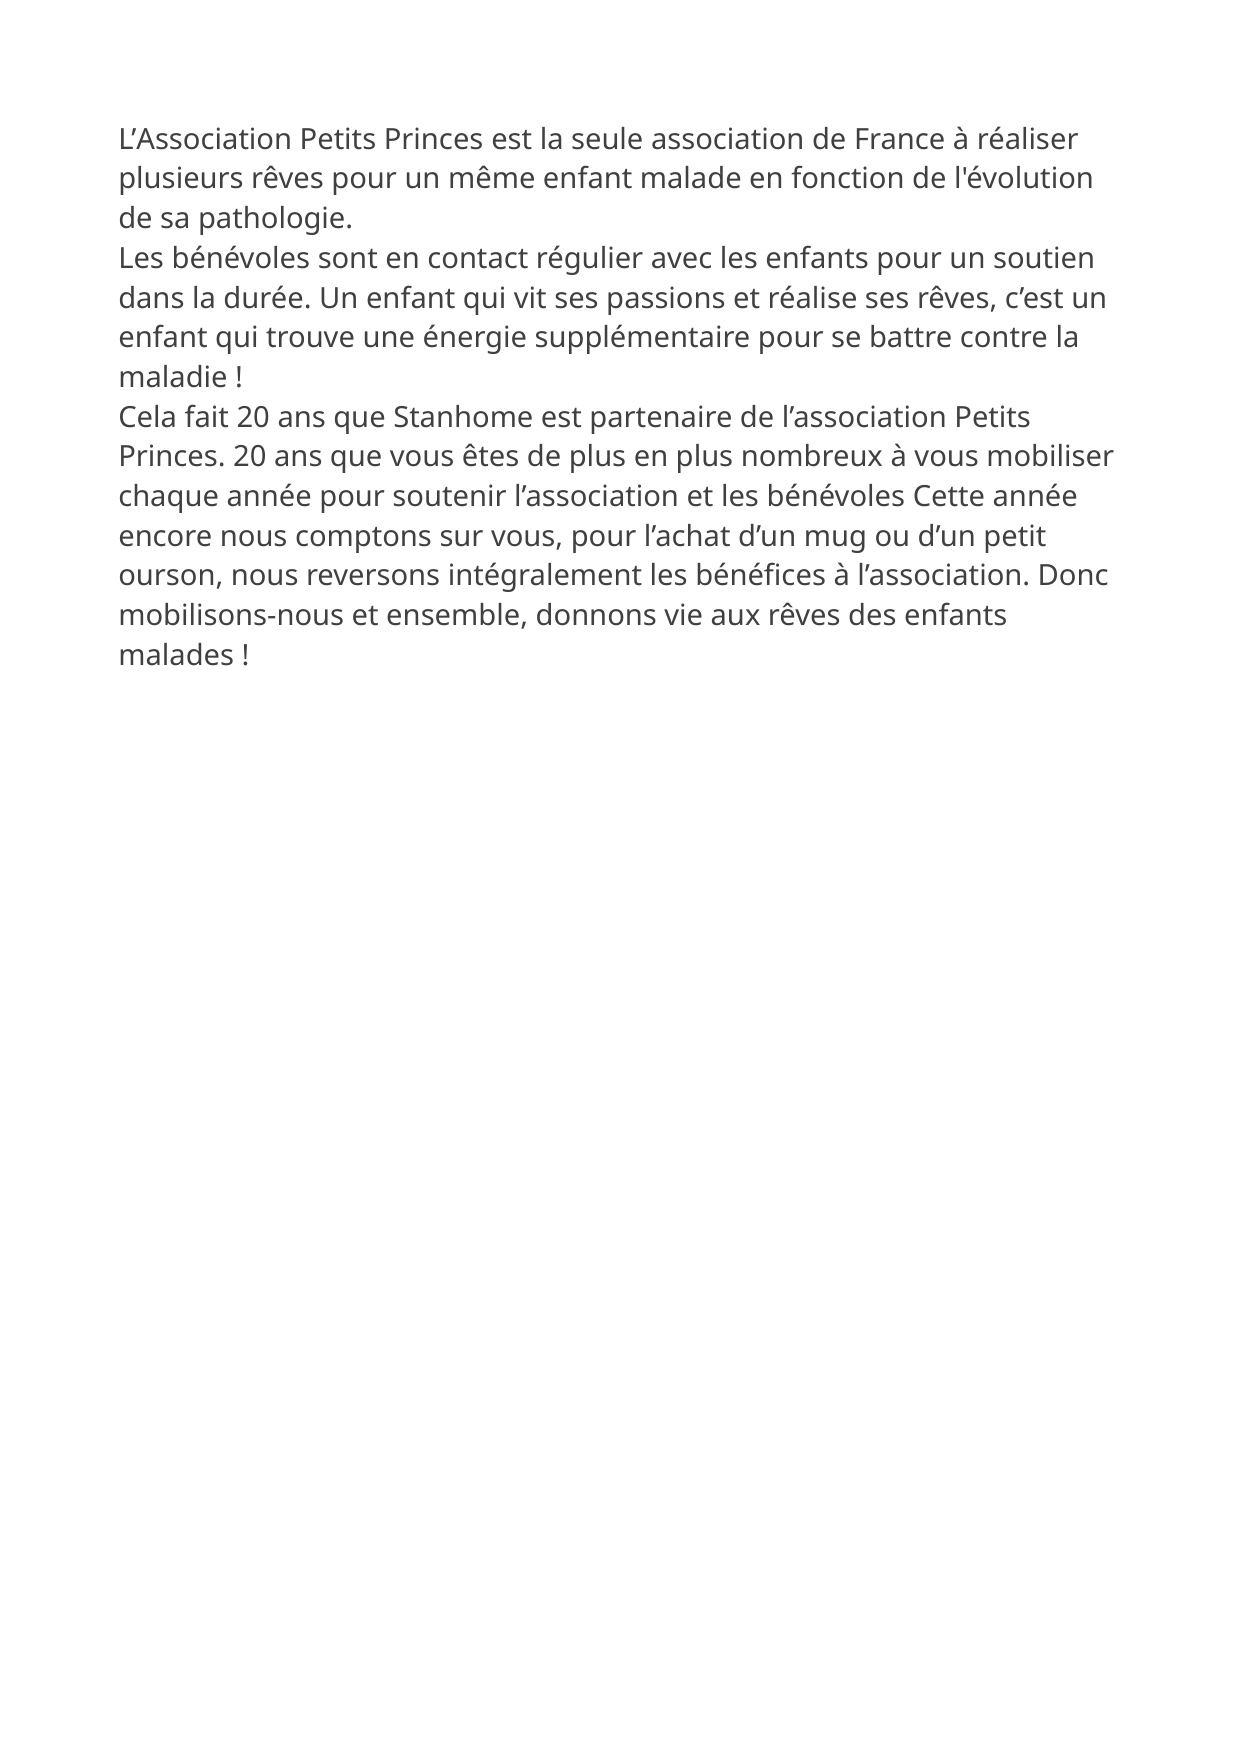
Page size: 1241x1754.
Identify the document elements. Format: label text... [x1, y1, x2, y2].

text Cela fait 20 ans que Stanhome est partenaire de l’association Petits Princes. 20 ans que vous êtes de plus en plus nombreux à vous mobiliser chaque année pour soutenir l’association et les bénévoles Cette année encore nous comptons sur vous, pour l’achat d’un mug ou d’un petit ourson, nous reversons intégralement les bénéfices à l’association. Donc mobilisons-nous et ensemble, donnons vie aux rêves des enfants malades ! [118, 396, 1122, 674]
text Les bénévoles sont en contact régulier avec les enfants pour un soutien dans la durée. Un enfant qui vit ses passions et réalise ses rêves, c’est un enfant qui trouve une énergie supplémentaire pour se battre contre la maladie ! [118, 237, 1122, 396]
text L’Association Petits Princes est la seule association de France à réaliser plusieurs rêves pour un même enfant malade en fonction de l'évolution de sa pathologie. [118, 118, 1122, 237]
